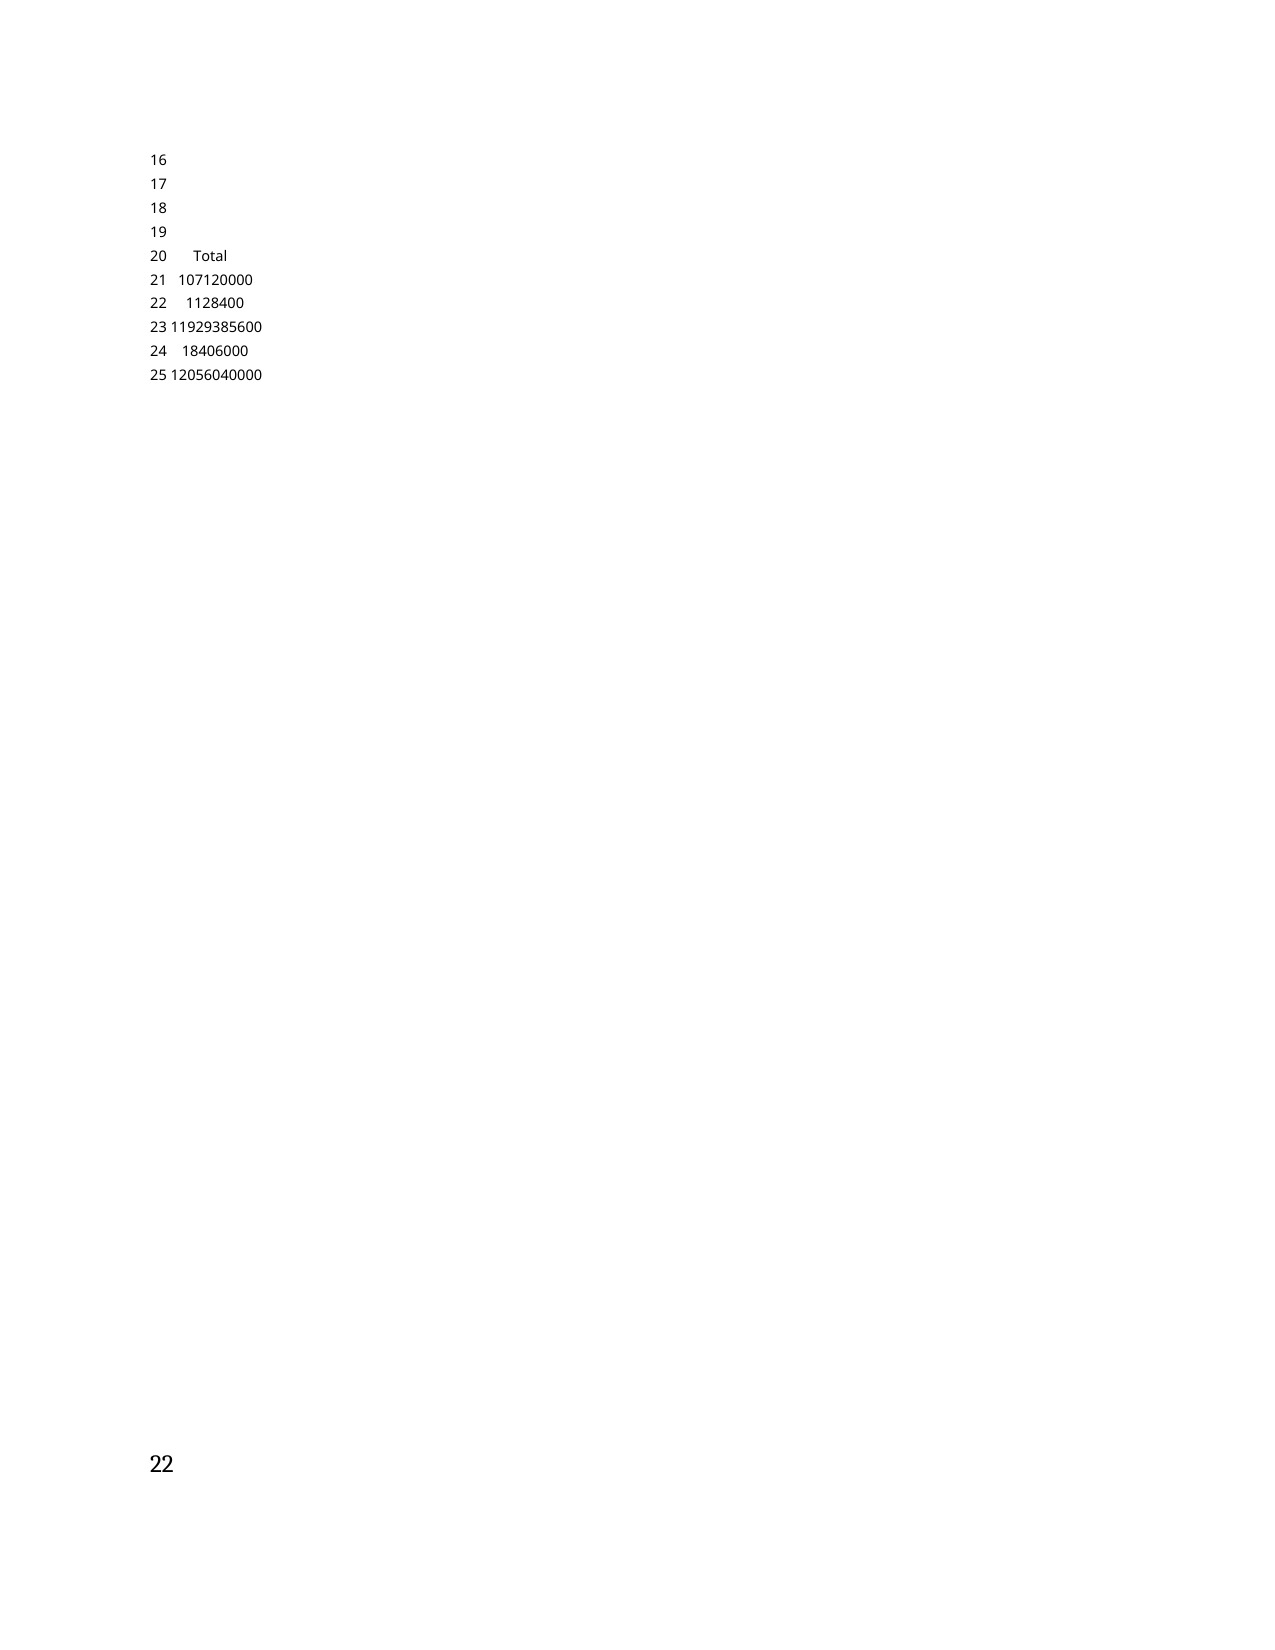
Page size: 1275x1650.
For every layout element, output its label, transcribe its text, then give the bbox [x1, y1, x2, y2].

text 24 18406000 [150, 341, 1125, 361]
text 23 11929385600 [150, 317, 1125, 337]
text 22 1128400 [150, 293, 1125, 313]
text 19 [150, 222, 1125, 241]
text 21 107120000 [150, 269, 1125, 289]
text 25 12056040000 [150, 365, 1125, 384]
text 17 [150, 174, 1125, 194]
text 20 Total [150, 245, 1125, 265]
text 18 [150, 198, 1125, 218]
text 16 [150, 150, 1125, 170]
